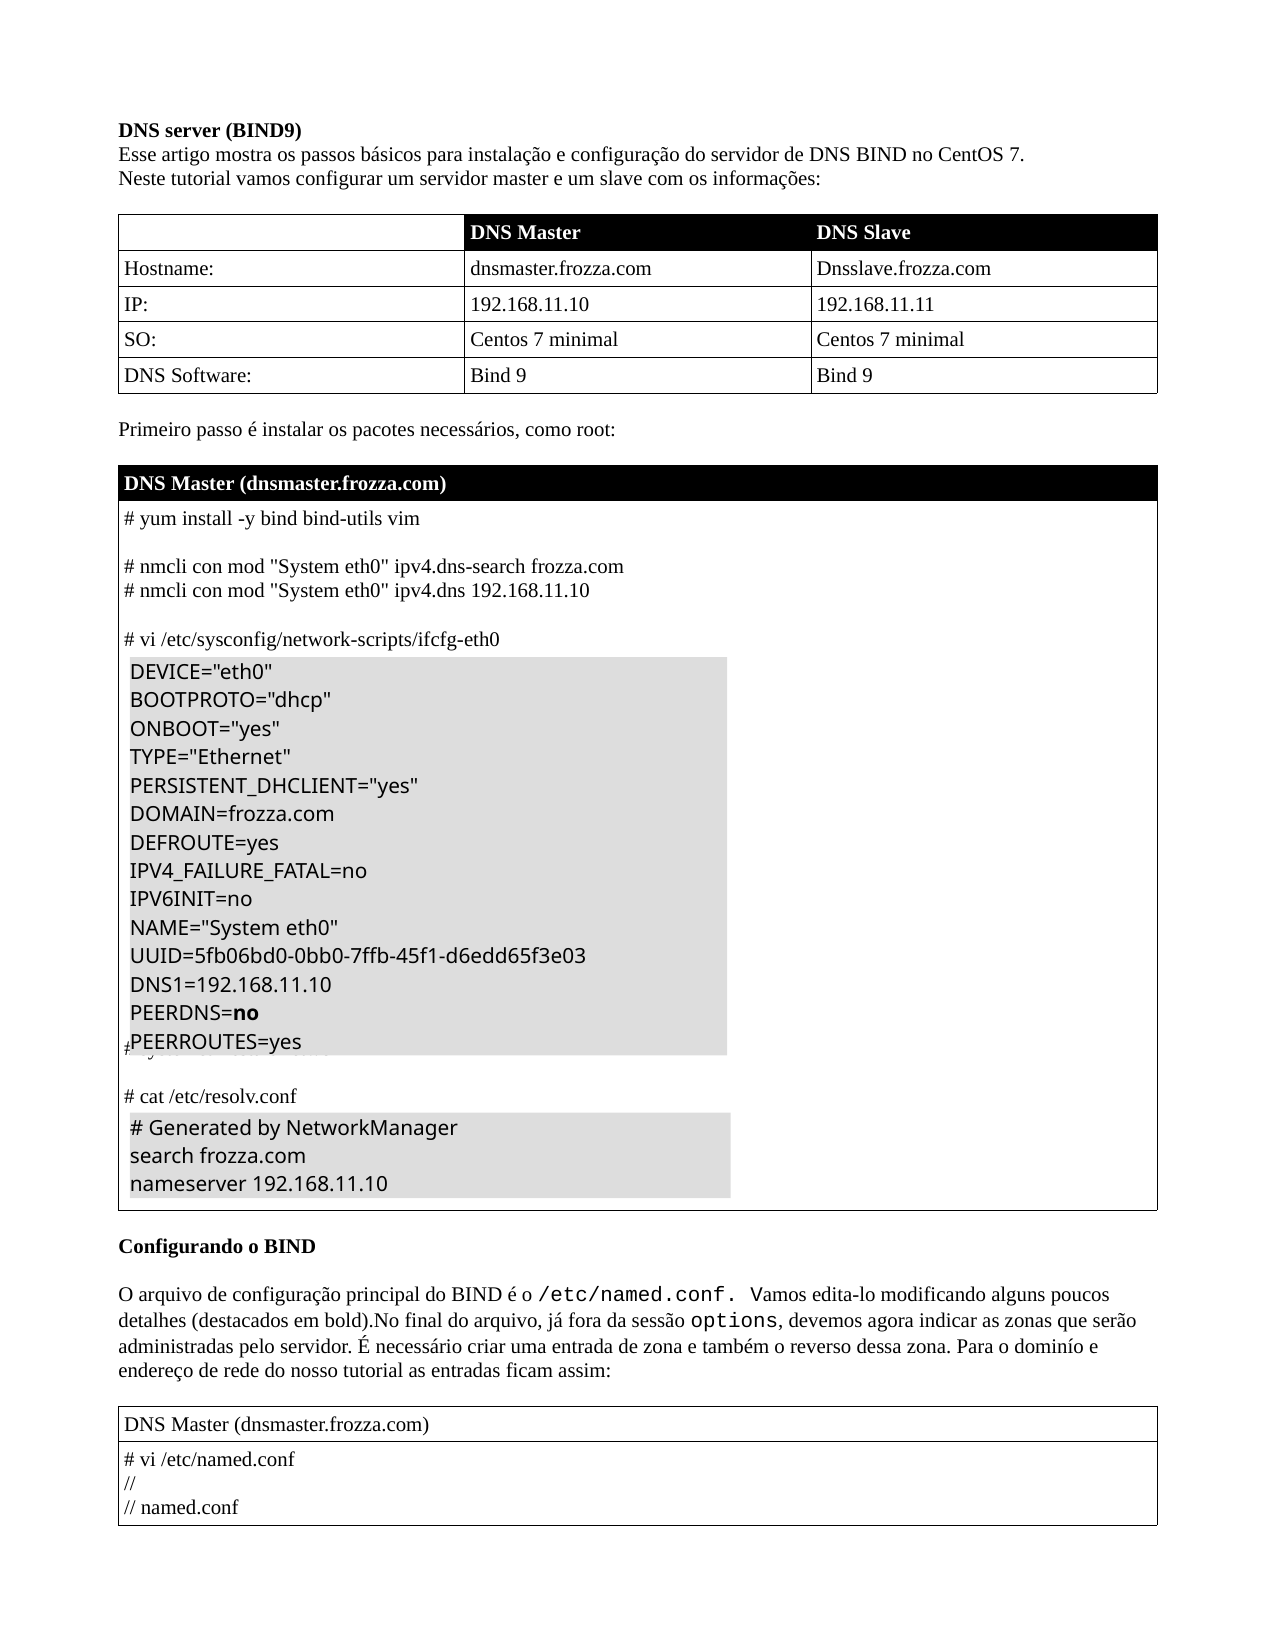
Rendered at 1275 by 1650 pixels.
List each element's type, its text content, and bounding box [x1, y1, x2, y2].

text Neste tutorial vamos configurar um servidor master e um slave com os informações: [118, 166, 1157, 190]
table_cell dnsmaster.frozza.com [465, 251, 811, 286]
text Primeiro passo é instalar os pacotes necessários, como root: [118, 417, 1157, 441]
table_cell Bind 9 [812, 358, 1157, 392]
table_cell Centos 7 minimal [812, 322, 1157, 357]
subtitle Configurando o BIND [118, 1234, 1157, 1258]
table_header DNS Master [465, 215, 811, 250]
table_cell 192.168.11.10 [465, 287, 811, 321]
table_cell 192.168.11.11 [812, 287, 1157, 321]
table_cell SO: [119, 322, 464, 357]
table_cell # vi /etc/named.conf // // named.conf [119, 1442, 1157, 1525]
table_header DNS Master (dnsmaster.frozza.com) [119, 466, 1157, 500]
table_header DNS Slave [812, 215, 1157, 250]
table_header DNS Master (dnsmaster.frozza.com) [119, 1407, 1157, 1441]
text O arquivo de configuração principal do BIND é o /etc/named.conf. Vamos edita-lo modificando alguns poucos detalhes (destacados em bold).No final do arquivo, já fora da sessão options, devemos agora indicar as zonas que serão administradas pelo servidor. É necessário criar uma entrada de zona e também o reverso dessa zona. Para o dominío e endereço de rede do nosso tutorial as entradas ficam assim: [118, 1282, 1157, 1382]
table_cell Centos 7 minimal [465, 322, 811, 357]
subtitle DNS server (BIND9) [118, 118, 1157, 142]
table_cell Dnsslave.frozza.com [812, 251, 1157, 286]
table_cell Hostname: [119, 251, 464, 286]
table_cell # yum install -y bind bind-utils vim # nmcli con mod "System eth0" ipv4.dns-search frozza.com # nmcli con mod "System eth0" ipv4.dns 192.168.11.10 # vi /etc/sysconfig/network-scripts/ifcfg-eth0 # systemctl restart network # cat /etc/resolv.conf [119, 501, 1157, 1210]
text Esse artigo mostra os passos básicos para instalação e configuração do servidor de DNS BIND no CentOS 7. [118, 142, 1157, 166]
table_cell Bind 9 [465, 358, 811, 392]
table_header [119, 215, 464, 250]
table_cell DNS Software: [119, 358, 464, 392]
table_cell IP: [119, 287, 464, 321]
